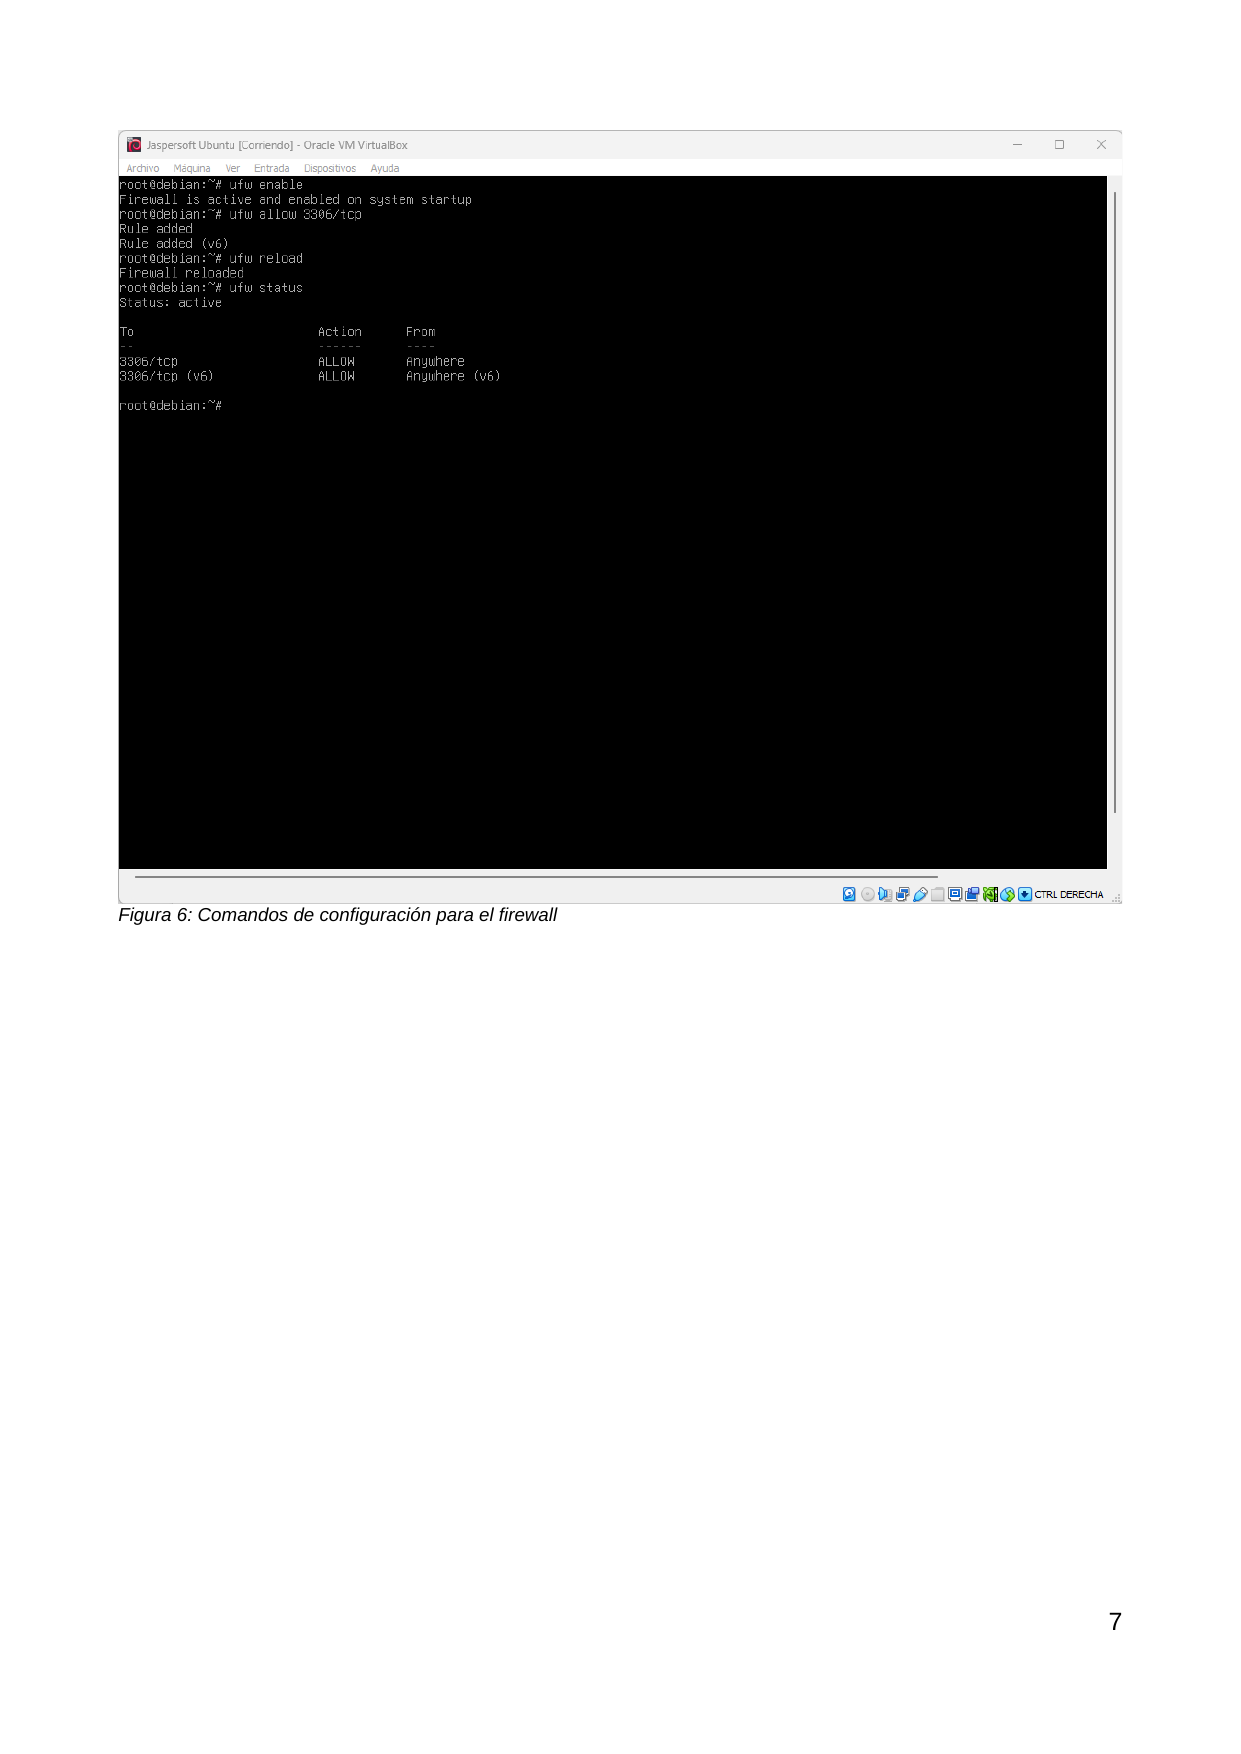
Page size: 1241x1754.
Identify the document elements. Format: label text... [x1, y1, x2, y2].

text Figura 6: Comandos de configuración para el firewall [118, 904, 1122, 925]
picture [118, 130, 1123, 904]
